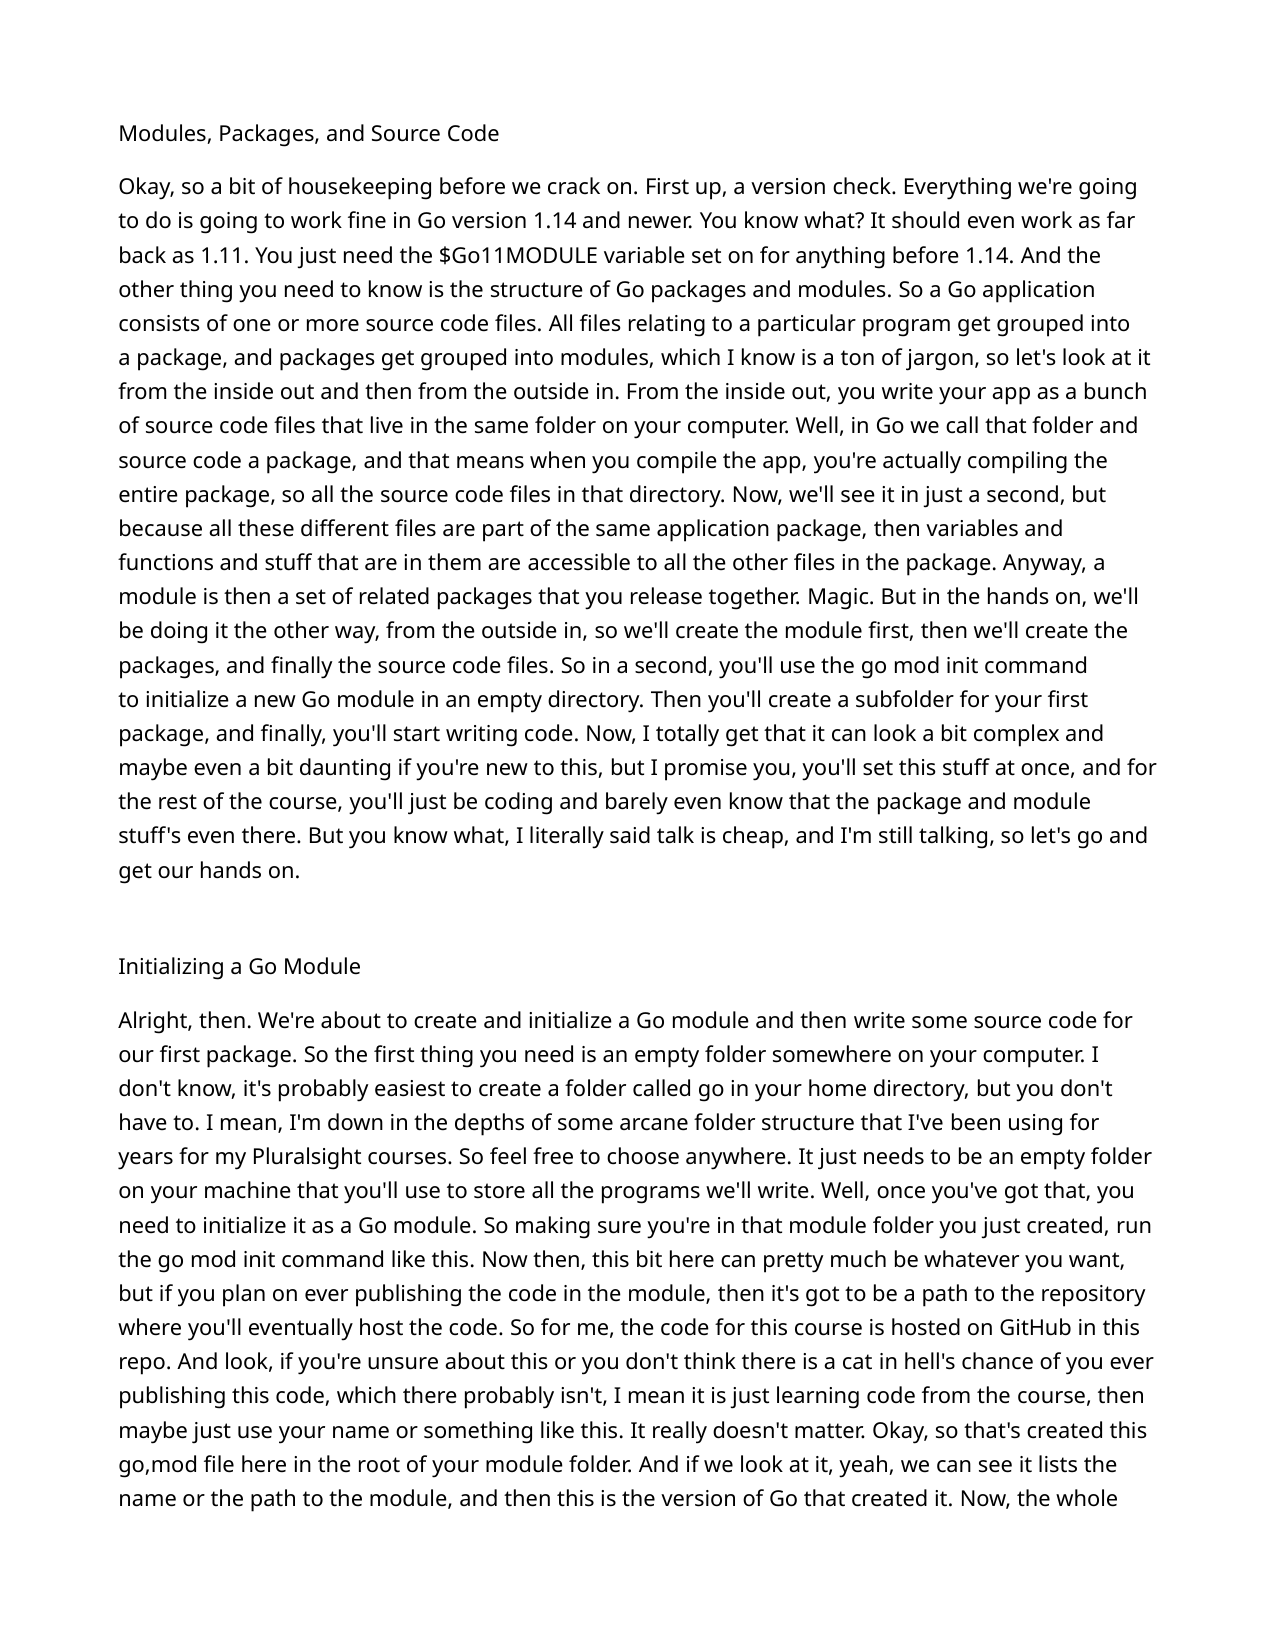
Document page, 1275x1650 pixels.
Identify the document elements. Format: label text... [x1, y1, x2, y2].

text Okay, so a bit of housekeeping before we crack on. First up, a version check. Everything we're going to do is going to work fine in Go version 1.14 and newer. You know what? It should even work as far back as 1.11. You just need the $Go11MODULE variable set on for anything before 1.14. And the other thing you need to know is the structure of Go packages and modules. So a Go application consists of one or more source code files. All files relating to a particular program get grouped into a package, and packages get grouped into modules, which I know is a ton of jargon, so let's look at it from the inside out and then from the outside in. From the inside out, you write your app as a bunch of source code files that live in the same folder on your computer. Well, in Go we call that folder and source code a package, and that means when you compile the app, you're actually compiling the entire package, so all the source code files in that directory. Now, we'll see it in just a second, but because all these different files are part of the same application package, then variables and functions and stuff that are in them are accessible to all the other files in the package. Anyway, a module is then a set of related packages that you release together. Magic. But in the hands on, we'll be doing it the other way, from the outside in, so we'll create the module first, then we'll create the packages, and finally the source code files. So in a second, you'll use the go mod init command to initialize a new Go module in an empty directory. Then you'll create a subfolder for your first package, and finally, you'll start writing code. Now, I totally get that it can look a bit complex and maybe even a bit daunting if you're new to this, but I promise you, you'll set this stuff at once, and for the rest of the course, you'll just be coding and barely even know that the package and module stuff's even there. But you know what, I literally said talk is cheap, and I'm still talking, so let's go and get our hands on. [118, 171, 1157, 884]
subtitle Modules, Packages, and Source Code [118, 118, 1157, 148]
text Alright, then. We're about to create and initialize a Go module and then write some source code for our first package. So the first thing you need is an empty folder somewhere on your computer. I don't know, it's probably easiest to create a folder called go in your home directory, but you don't have to. I mean, I'm down in the depths of some arcane folder structure that I've been using for years for my Pluralsight courses. So feel free to choose anywhere. It just needs to be an empty folder on your machine that you'll use to store all the programs we'll write. Well, once you've got that, you need to initialize it as a Go module. So making sure you're in that module folder you just created, run the go mod init command like this. Now then, this bit here can pretty much be whatever you want, but if you plan on ever publishing the code in the module, then it's got to be a path to the repository where you'll eventually host the code. So for me, the code for this course is hosted on GitHub in this repo. And look, if you're unsure about this or you don't think there is a cat in hell's chance of you ever publishing this code, which there probably isn't, I mean it is just learning code from the course, then maybe just use your name or something like this. It really doesn't matter. Okay, so that's created this go,mod file here in the root of your module folder. And if we look at it, yeah, we can see it lists the name or the path to the module, and then this is the version of Go that created it. Now, the whole [118, 1004, 1157, 1513]
subtitle Initializing a Go Module [118, 951, 1157, 981]
